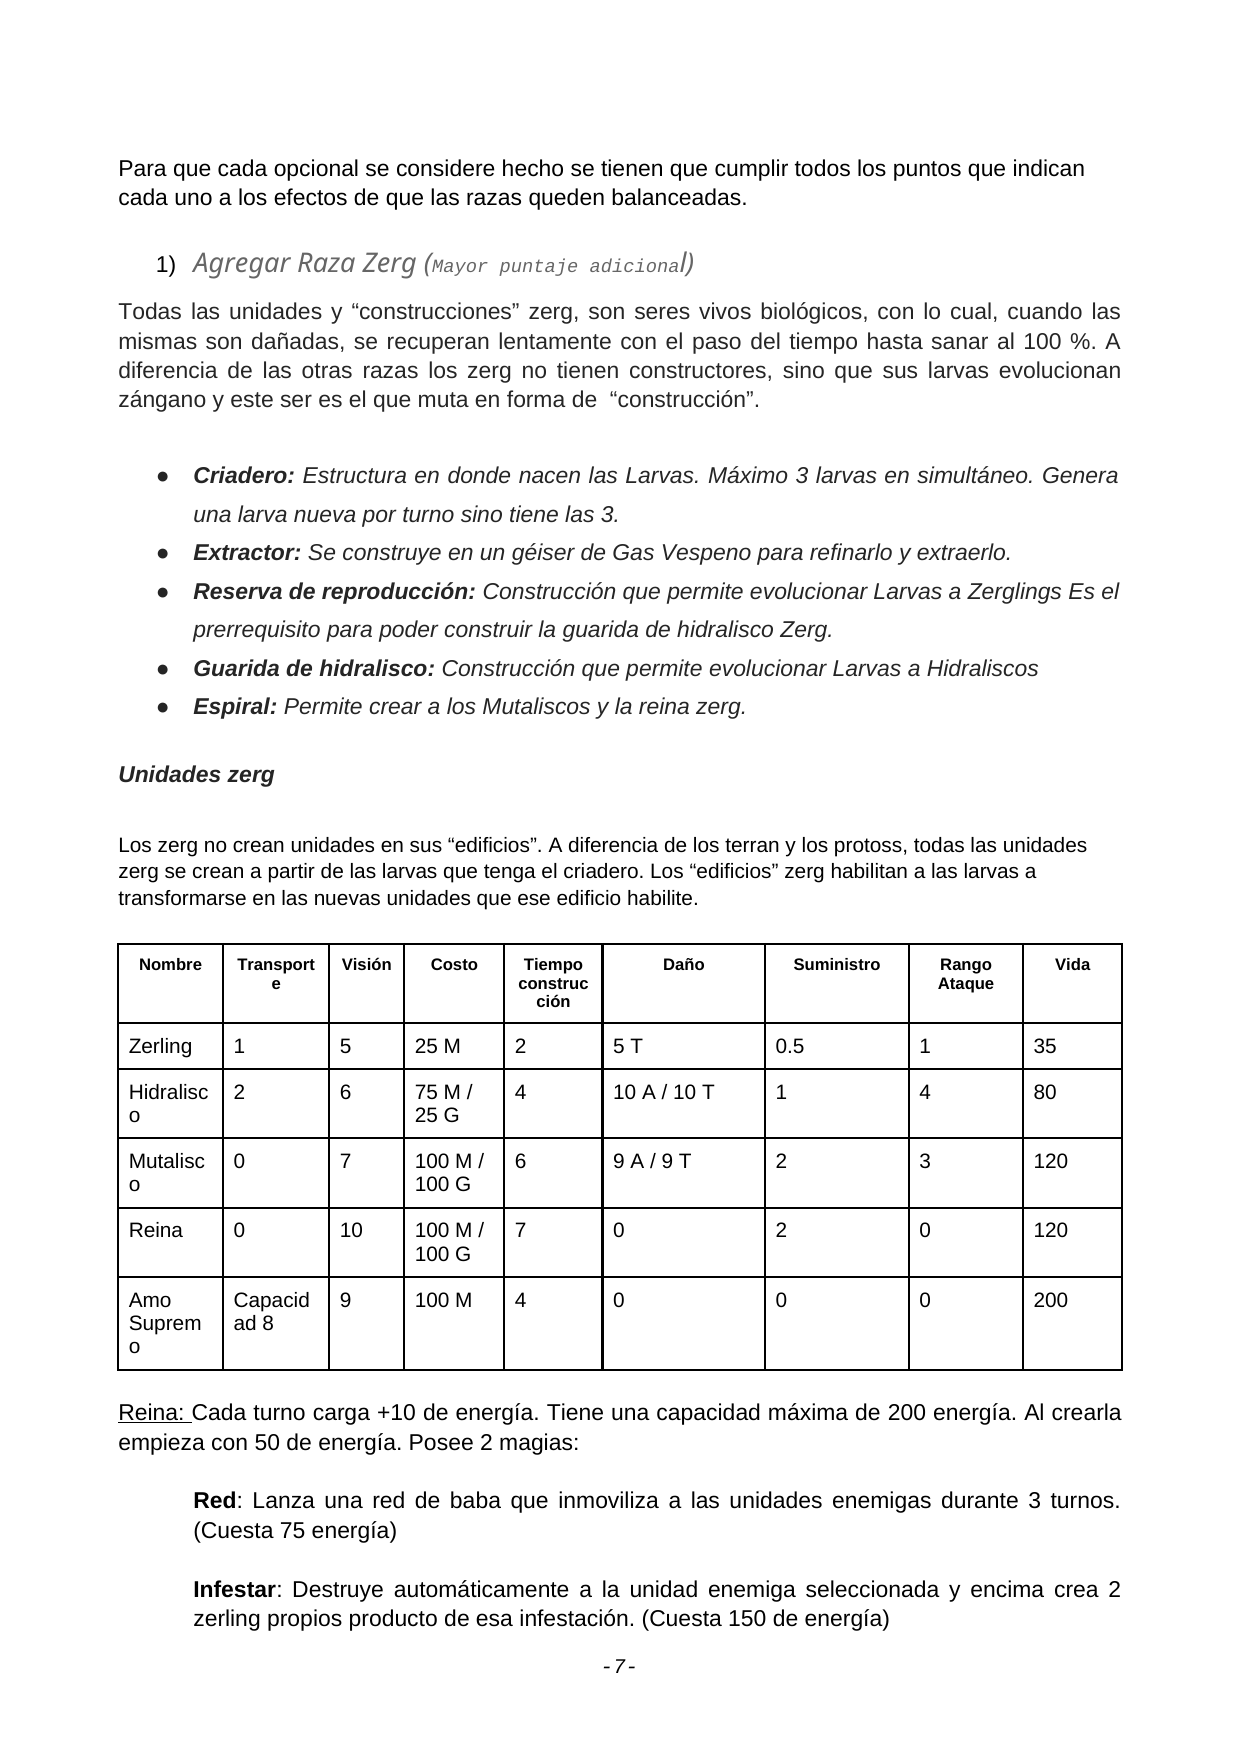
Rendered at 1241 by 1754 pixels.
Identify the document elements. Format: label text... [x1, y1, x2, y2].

table_cell 2 [766, 1209, 908, 1276]
table_cell 4 [505, 1070, 601, 1137]
table_header Visión [330, 945, 403, 1022]
table_cell 6 [330, 1070, 403, 1137]
table_header Tiempo construcción [505, 945, 601, 1022]
table_cell Reina [119, 1209, 222, 1276]
table_cell 4 [505, 1278, 601, 1368]
table_cell Amo Supremo [119, 1278, 222, 1368]
table_cell 5 T [604, 1024, 764, 1068]
table_cell 2 [505, 1024, 601, 1068]
table_cell 200 [1024, 1278, 1121, 1368]
table_cell 9 [330, 1278, 403, 1368]
table_header Vida [1024, 945, 1121, 1022]
text Reina: Cada turno carga +10 de energía. Tiene una capacidad máxima de 200 energía. Al crearla empieza con 50 de energía. Posee 2 magias: [118, 1400, 1122, 1455]
table_header Suministro [766, 945, 908, 1022]
table_cell Hidralisco [119, 1070, 222, 1137]
table_cell 6 [505, 1139, 601, 1207]
list Espiral: Permite crear a los Mutaliscos y la reina zerg. [169, 694, 1122, 719]
text Todas las unidades y “construcciones” zerg, son seres vivos biológicos, con lo cual, cuando las mismas son dañadas, se recuperan lentamente con el paso del tiempo hasta sanar al 100 %. A diferencia de las otras razas los zerg no tienen constructores, sino que sus larvas evolucionan zángano y este ser es el que muta en forma de “construcción”. [118, 299, 1122, 413]
table_cell Mutalisco [119, 1139, 222, 1207]
list Criadero: Estructura en donde nacen las Larvas. Máximo 3 larvas en simultáneo. Genera una larva nueva por turno sino tiene las 3. [156, 463, 1122, 527]
table_cell 0 [224, 1209, 328, 1276]
table_cell 75 M / 25 G [405, 1070, 503, 1137]
table_cell 2 [224, 1070, 328, 1137]
text Red: Lanza una red de baba que inmoviliza a las unidades enemigas durante 3 turnos. (Cuesta 75 energía) [193, 1488, 1122, 1543]
list Reserva de reproducción: Construcción que permite evolucionar Larvas a Zerglings Es el prerrequisito para poder construir la guarida de hidralisco Zerg. [156, 578, 1122, 643]
table_cell 3 [910, 1139, 1022, 1207]
table_cell 100 M / 100 G [405, 1139, 503, 1207]
table_cell 35 [1024, 1024, 1121, 1068]
list Extractor: Se construye en un géiser de Gas Vespeno para refinarlo y extraerlo. [169, 540, 1122, 566]
table_cell 1 [224, 1024, 328, 1068]
table_cell 1 [910, 1024, 1022, 1068]
table_cell 7 [330, 1139, 403, 1207]
table_cell 100 M / 100 G [405, 1209, 503, 1276]
table_cell 2 [766, 1139, 908, 1207]
table_cell 0 [910, 1278, 1022, 1368]
text Infestar: Destruye automáticamente a la unidad enemiga seleccionada y encima crea 2 zerling propios producto de esa infestación. (Cuesta 150 de energía) [193, 1576, 1122, 1631]
table_cell 5 [330, 1024, 403, 1068]
table_cell 80 [1024, 1070, 1121, 1137]
text Unidades zerg [118, 762, 1122, 787]
table_cell 9 A / 9 T [604, 1139, 764, 1207]
text Para que cada opcional se considere hecho se tienen que cumplir todos los puntos que indican cada uno a los efectos de que las razas queden balanceadas. [118, 156, 1122, 211]
table_cell 10 [330, 1209, 403, 1276]
table_cell 120 [1024, 1139, 1121, 1207]
table_cell 0.5 [766, 1024, 908, 1068]
table_cell 0 [224, 1139, 328, 1207]
table_cell 10 A / 10 T [604, 1070, 764, 1137]
table_header Costo [405, 945, 503, 1022]
table_cell 120 [1024, 1209, 1121, 1276]
table_header Nombre [119, 945, 222, 1022]
list Guarida de hidralisco: Construcción que permite evolucionar Larvas a Hidraliscos [169, 655, 1122, 681]
table_cell 25 M [405, 1024, 503, 1068]
table_cell 7 [505, 1209, 601, 1276]
table_cell 1 [766, 1070, 908, 1137]
table_cell 100 M [405, 1278, 503, 1368]
table_header Rango Ataque [910, 945, 1022, 1022]
table_cell 4 [910, 1070, 1022, 1137]
table_cell 0 [604, 1278, 764, 1368]
list Agregar Raza Zerg (Mayor puntaje adicional) [156, 244, 1122, 281]
table_cell Capacidad 8 [224, 1278, 328, 1368]
table_header Daño [604, 945, 764, 1022]
table_cell 0 [910, 1209, 1022, 1276]
table_cell 0 [766, 1278, 908, 1368]
table_cell Zerling [119, 1024, 222, 1068]
table_cell 0 [604, 1209, 764, 1276]
text Los zerg no crean unidades en sus “edificios”. A diferencia de los terran y los protoss, todas las unidades zerg se crean a partir de las larvas que tenga el criadero. Los “edificios” zerg habilitan a las larvas a transformarse en las nuevas unidades que ese edificio habilite. [118, 833, 1122, 910]
table_header Transporte [224, 945, 328, 1022]
